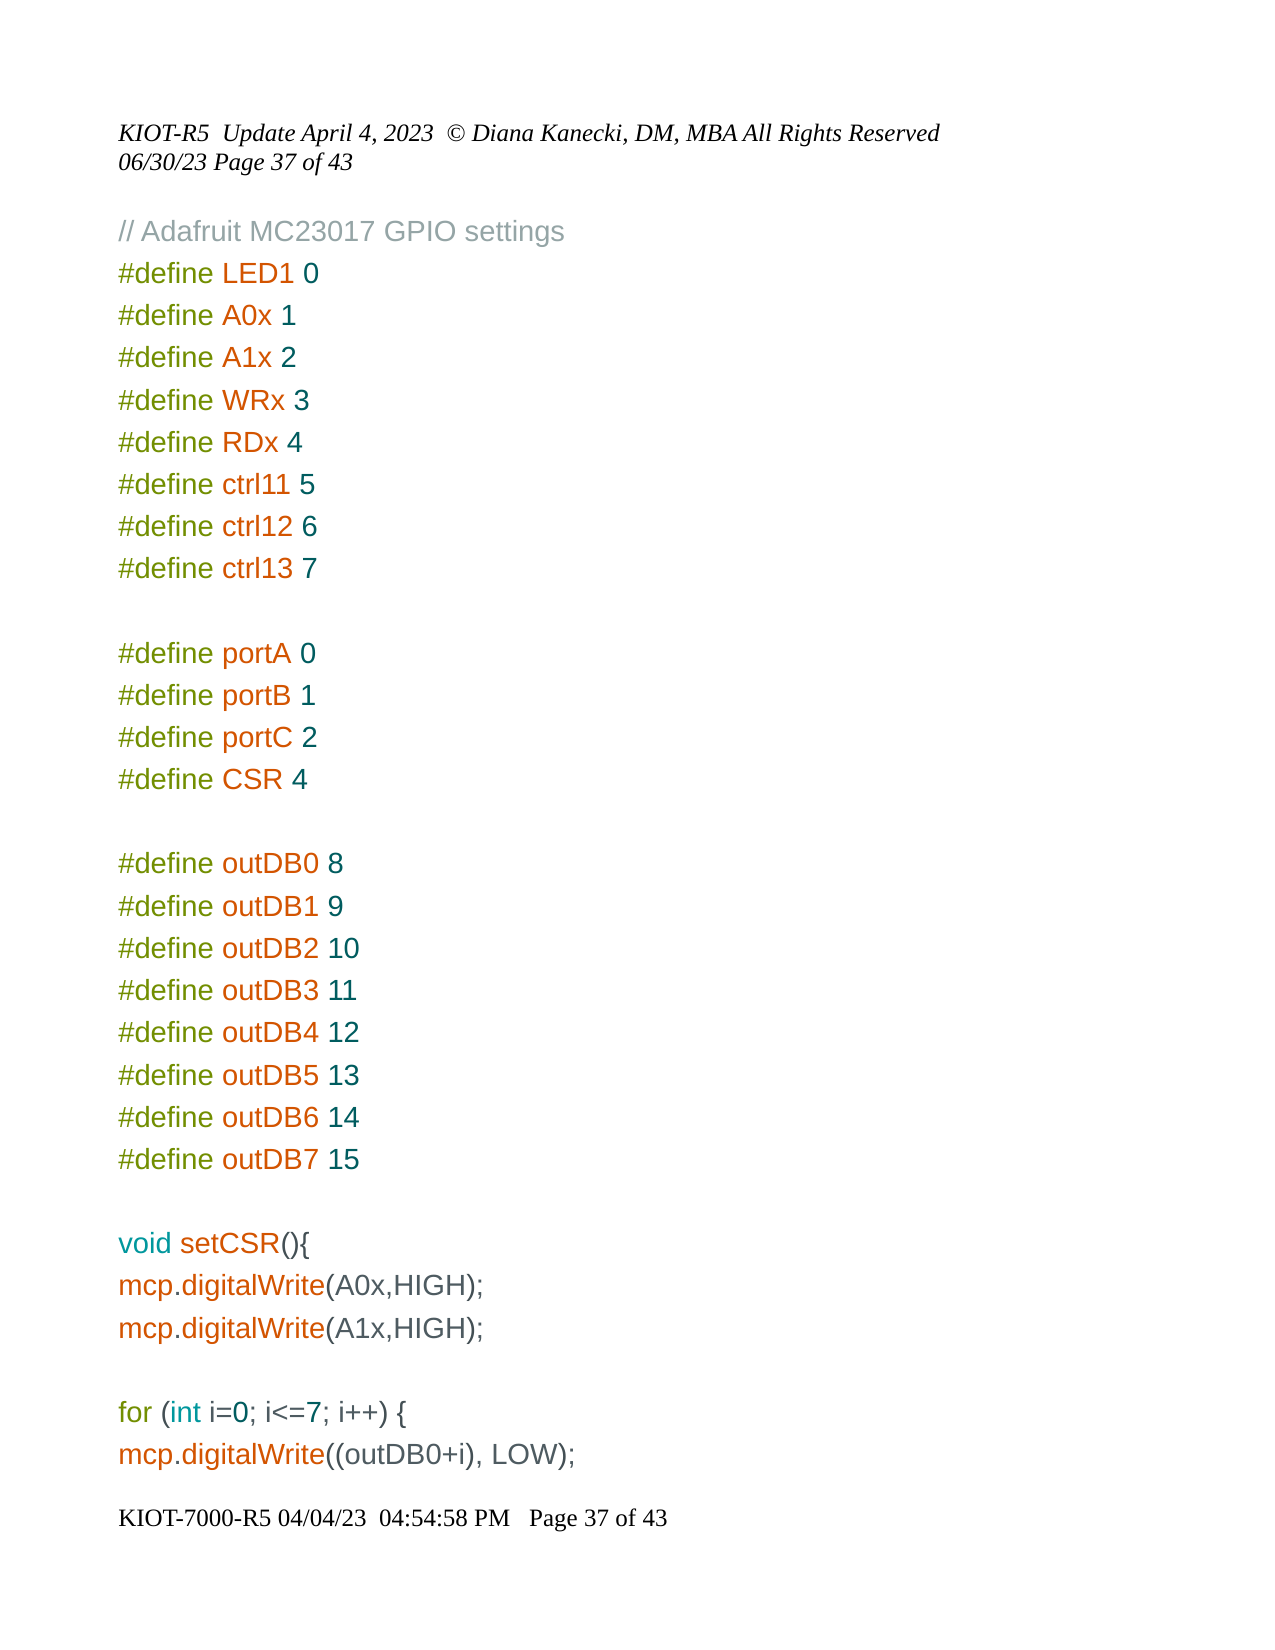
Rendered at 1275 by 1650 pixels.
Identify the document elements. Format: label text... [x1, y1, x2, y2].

text mcp.digitalWrite(A0x,HIGH); [118, 1260, 1157, 1302]
text #define outDB6 14 [118, 1091, 1157, 1133]
text #define outDB4 12 [118, 1007, 1157, 1049]
text #define WRx 3 [118, 374, 1157, 416]
text #define portC 2 [118, 711, 1157, 753]
text #define outDB5 13 [118, 1049, 1157, 1091]
text #define outDB1 9 [118, 880, 1157, 922]
text #define A1x 2 [118, 332, 1157, 374]
text #define portA 0 [118, 627, 1157, 669]
text #define ctrl12 6 [118, 500, 1157, 543]
text for (int i=0; i<=7; i++) { [118, 1386, 1157, 1428]
text mcp.digitalWrite((outDB0+i), LOW); [118, 1428, 1157, 1471]
text #define portB 1 [118, 669, 1157, 711]
text // Adafruit MC23017 GPIO settings [118, 205, 1157, 247]
text #define outDB3 11 [118, 964, 1157, 1007]
text mcp.digitalWrite(A1x,HIGH); [118, 1302, 1157, 1344]
text #define outDB0 8 [118, 838, 1157, 880]
text #define A0x 1 [118, 289, 1157, 332]
text #define ctrl11 5 [118, 458, 1157, 500]
text #define CSR 4 [118, 753, 1157, 796]
text #define outDB7 15 [118, 1133, 1157, 1175]
text #define LED1 0 [118, 247, 1157, 289]
text void setCSR(){ [118, 1218, 1157, 1260]
text #define RDx 4 [118, 416, 1157, 458]
text #define outDB2 10 [118, 922, 1157, 964]
text #define ctrl13 7 [118, 543, 1157, 585]
